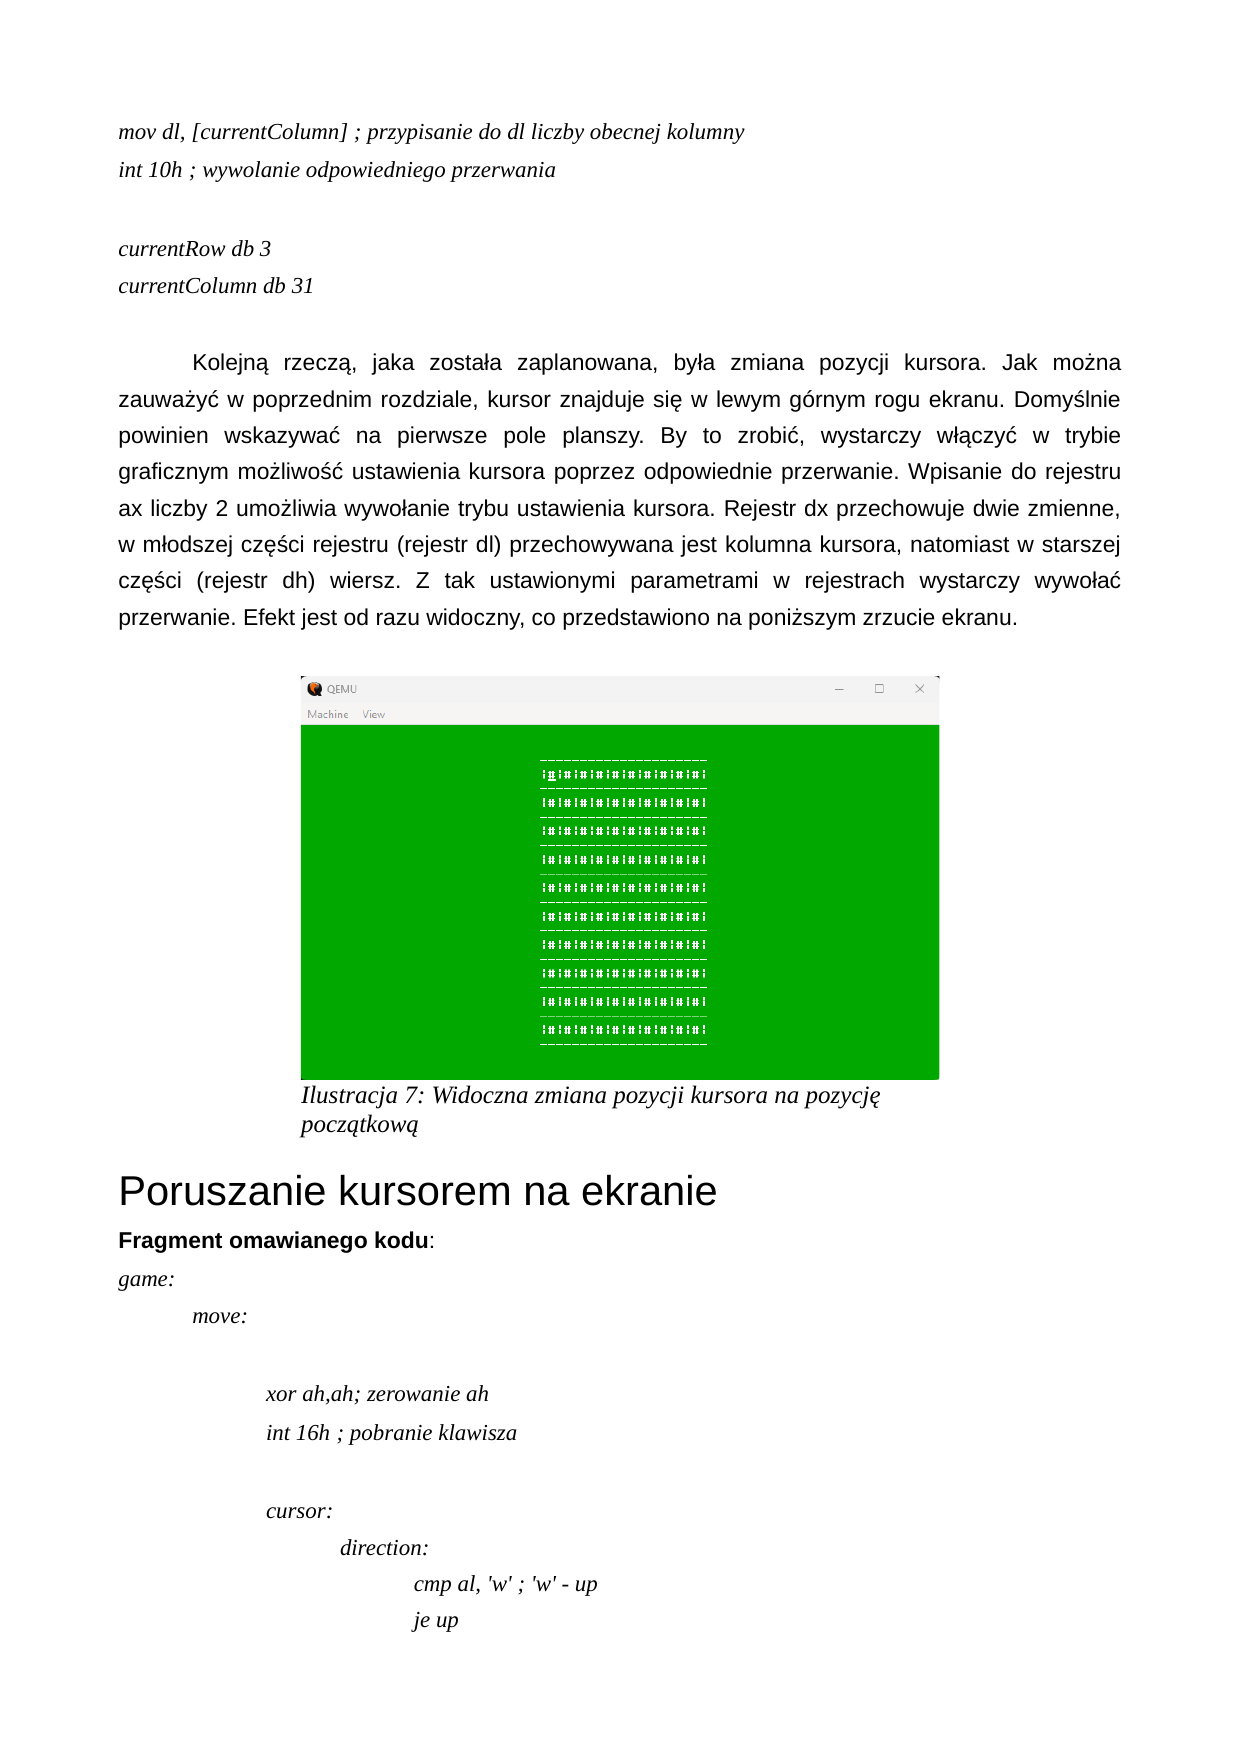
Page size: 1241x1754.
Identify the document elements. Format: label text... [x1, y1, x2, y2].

text cursor: [118, 1497, 1122, 1524]
text je up [118, 1606, 1122, 1633]
text cmp al, 'w' ; 'w' - up [118, 1570, 1122, 1596]
text int 10h ; wywolanie odpowiedniego przerwania [118, 154, 1122, 183]
text xor ah,ah; zerowanie ah [118, 1380, 1122, 1407]
text Fragment omawianego kodu: [118, 1227, 1122, 1253]
text currentRow db 3 [118, 235, 1122, 262]
text int 16h ; pobranie klawisza [118, 1417, 1122, 1445]
text mov dl, [currentColumn] ; przypisanie do dl liczby obecnej kolumny [118, 118, 1122, 144]
text currentColumn db 31 [118, 272, 1122, 298]
text Ilustracja 7: Widoczna zmiana pozycji kursora na pozycję początkową [301, 1080, 939, 1137]
text direction: [118, 1534, 1122, 1560]
picture [300, 676, 940, 1080]
text move: [118, 1303, 1122, 1329]
text Kolejną rzeczą, jaka została zaplanowana, była zmiana pozycji kursora. Jak można zauważyć w poprzednim rozdziale, kursor znajduje się w lewym górnym rogu ekranu. Domyślnie powinien wskazywać na pierwsze pole planszy. By to zrobić, wystarczy włączyć w trybie graficznym możliwość ustawienia kursora poprzez odpowiednie przerwanie. Wpisanie do rejestru ax liczby 2 umożliwia wywołanie trybu ustawienia kursora. Rejestr dx przechowuje dwie zmienne, w młodszej części rejestru (rejestr dl) przechowywana jest kolumna kursora, natomiast w starszej części (rejestr dh) wiersz. Z tak ustawionymi parametrami w rejestrach wystarczy wywołać przerwanie. Efekt jest od razu widoczny, co przedstawiono na poniższym zrzucie ekranu. [118, 349, 1122, 630]
text game: [118, 1263, 1122, 1292]
text Poruszanie kursorem na ekranie [118, 676, 1122, 1214]
